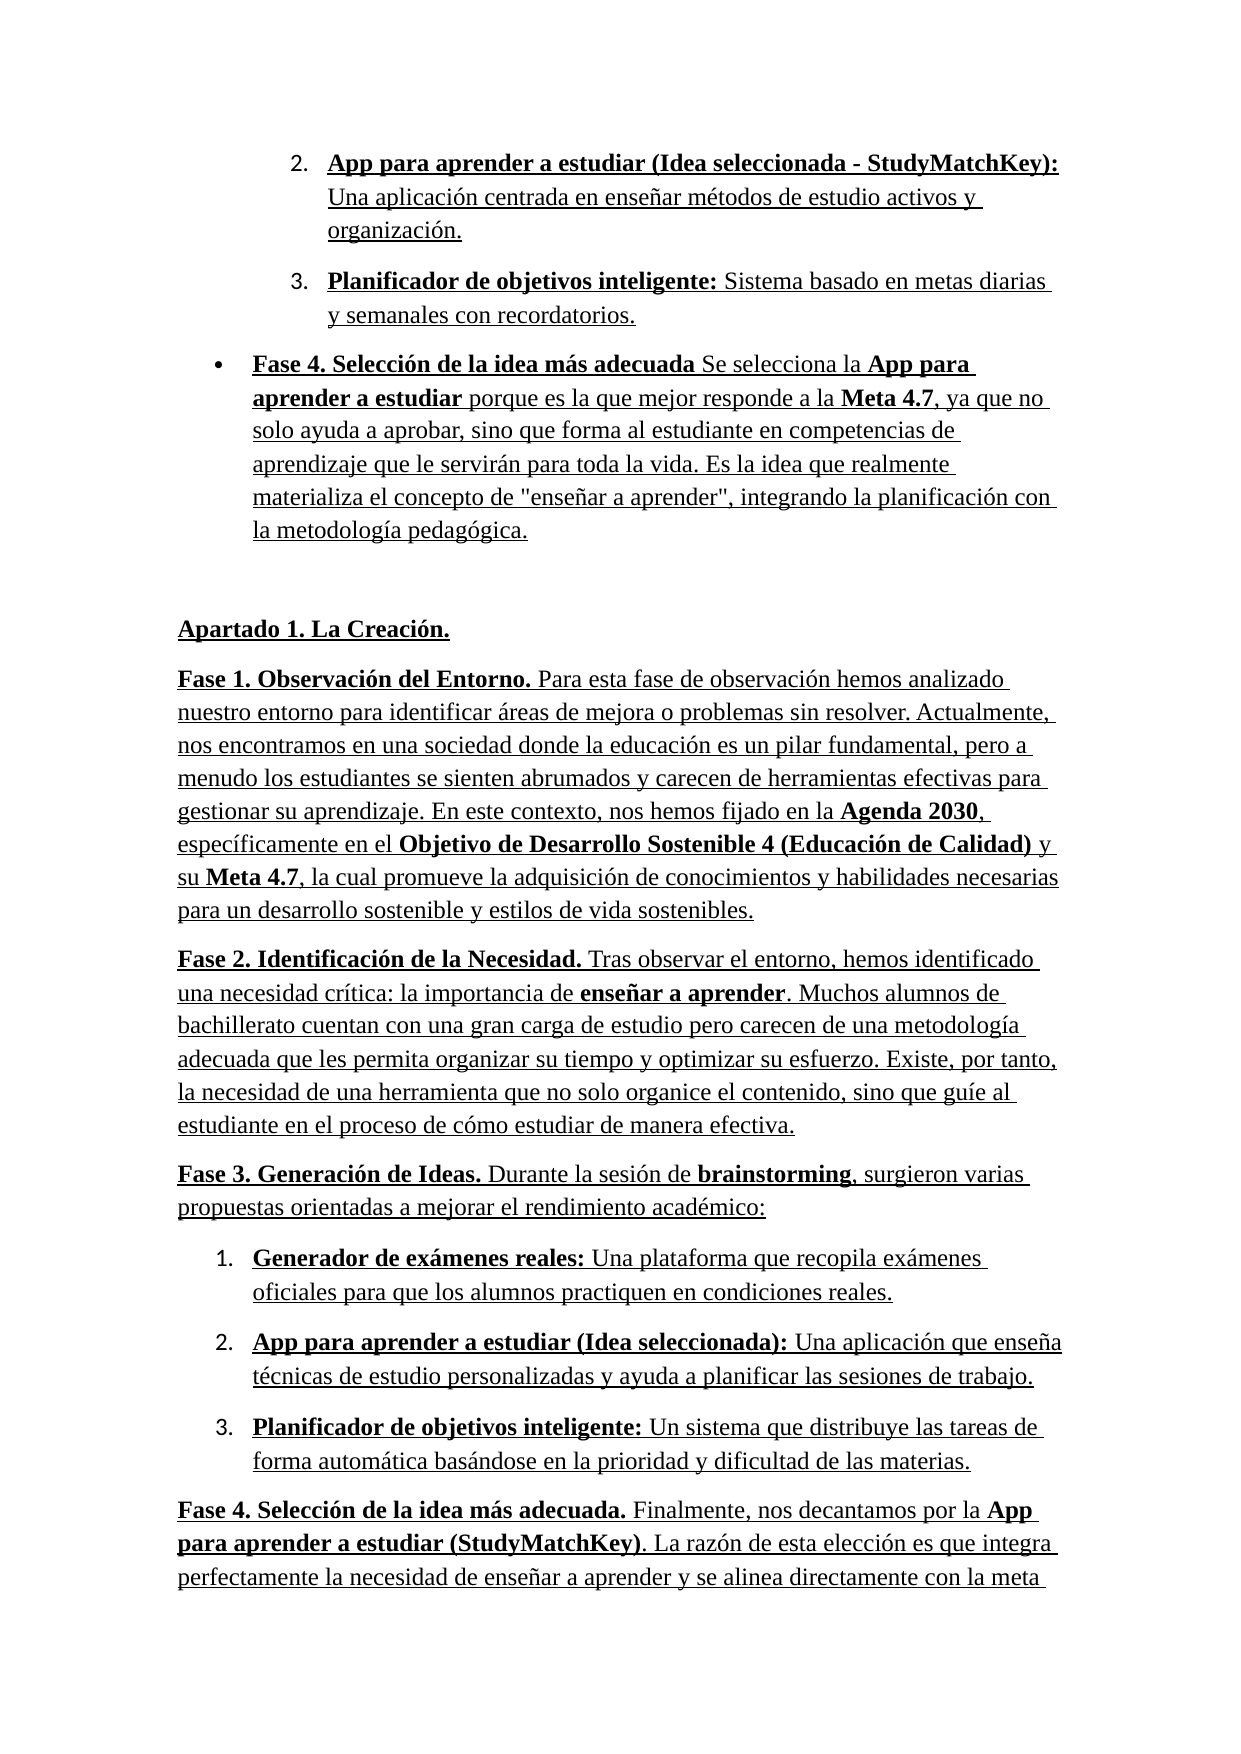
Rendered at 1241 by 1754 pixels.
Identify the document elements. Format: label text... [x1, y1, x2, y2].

list Generador de exámenes reales: Una plataforma que recopila exámenes oficiales para que los alumnos practiquen en condiciones reales. [215, 1242, 1063, 1306]
list Fase 4. Selección de la idea más adecuada Se selecciona la App para aprender a estudiar porque es la que mejor responde a la Meta 4.7, ya que no solo ayuda a aprobar, sino que forma al estudiante en competencias de aprendizaje que le servirán para toda la vida. Es la idea que realmente materializa el concepto de "enseñar a aprender", integrando la planificación con la metodología pedagógica. [215, 349, 1063, 543]
list Planificador de objetivos inteligente: Un sistema que distribuye las tareas de forma automática basándose en la prioridad y dificultad de las materias. [215, 1411, 1063, 1474]
text Fase 1. Observación del Entorno. Para esta fase de observación hemos analizado nuestro entorno para identificar áreas de mejora o problemas sin resolver. Actualmente, nos encontramos en una sociedad donde la educación es un pilar fundamental, pero a menudo los estudiantes se sienten abrumados y carecen de herramientas efectivas para gestionar su aprendizaje. En este contexto, nos hemos fijado en la Agenda 2030, específicamente en el Objetivo de Desarrollo Sostenible 4 (Educación de Calidad) y su Meta 4.7, la cual promueve la adquisición de conocimientos y habilidades necesarias para un desarrollo sostenible y estilos de vida sostenibles. [177, 664, 1063, 924]
text Fase 2. Identificación de la Necesidad. Tras observar el entorno, hemos identificado una necesidad crítica: la importancia de enseñar a aprender. Muchos alumnos de bachillerato cuentan con una gran carga de estudio pero carecen de una metodología adecuada que les permita organizar su tiempo y optimizar su esfuerzo. Existe, por tanto, la necesidad de una herramienta que no solo organice el contenido, sino que guíe al estudiante en el proceso de cómo estudiar de manera efectiva. [177, 944, 1063, 1138]
text Fase 3. Generación de Ideas. Durante la sesión de brainstorming, surgieron varias propuestas orientadas a mejorar el rendimiento académico: [177, 1159, 1063, 1221]
text Fase 4. Selección de la idea más adecuada. Finalmente, nos decantamos por la App para aprender a estudiar (StudyMatchKey). La razón de esta elección es que integra perfectamente la necesidad de enseñar a aprender y se alinea directamente con la meta [177, 1496, 1063, 1590]
list Planificador de objetivos inteligente: Sistema basado en metas diarias y semanales con recordatorios. [290, 265, 1063, 329]
list App para aprender a estudiar (Idea seleccionada): Una aplicación que enseña técnicas de estudio personalizadas y ayuda a planificar las sesiones de trabajo. [215, 1327, 1063, 1390]
list App para aprender a estudiar (Idea seleccionada - StudyMatchKey): Una aplicación centrada en enseñar métodos de estudio activos y organización. [290, 148, 1063, 244]
text Apartado 1. La Creación. [177, 614, 1063, 643]
